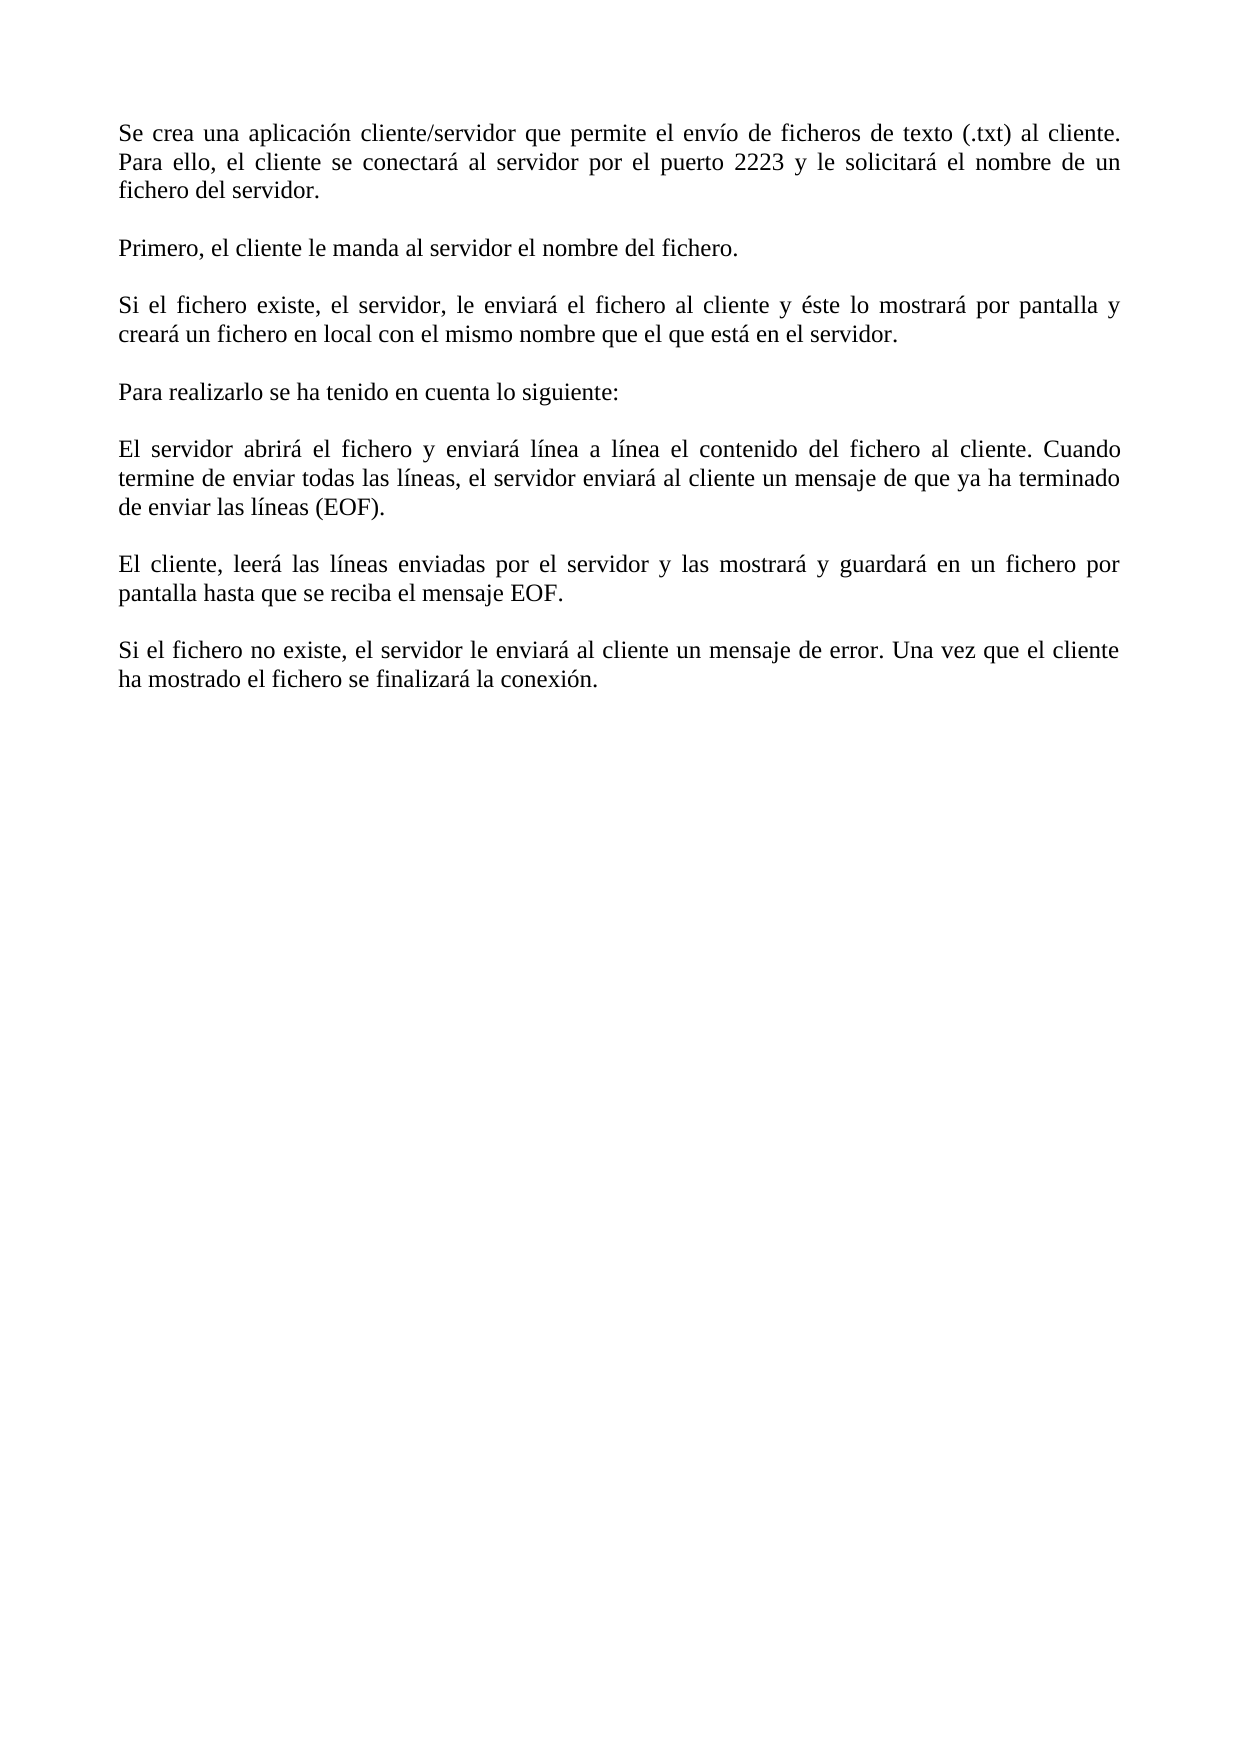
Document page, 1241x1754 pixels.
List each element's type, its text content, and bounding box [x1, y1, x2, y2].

text Si el fichero existe, el servidor, le enviará el fichero al cliente y éste lo mostrará por pantalla y creará un fichero en local con el mismo nombre que el que está en el servidor. [118, 291, 1122, 348]
text Primero, el cliente le manda al servidor el nombre del fichero. [118, 233, 1122, 262]
text Si el fichero no existe, el servidor le enviará al cliente un mensaje de error. Una vez que el cliente ha mostrado el fichero se finalizará la conexión. [118, 636, 1122, 693]
text Se crea una aplicación cliente/servidor que permite el envío de ficheros de texto (.txt) al cliente. Para ello, el cliente se conectará al servidor por el puerto 2223 y le solicitará el nombre de un fichero del servidor. [118, 118, 1122, 204]
text Para realizarlo se ha tenido en cuenta lo siguiente: [118, 377, 1122, 406]
text El servidor abrirá el fichero y enviará línea a línea el contenido del fichero al cliente. Cuando termine de enviar todas las líneas, el servidor enviará al cliente un mensaje de que ya ha terminado de enviar las líneas (EOF). [118, 434, 1122, 521]
text El cliente, leerá las líneas enviadas por el servidor y las mostrará y guardará en un fichero por pantalla hasta que se reciba el mensaje EOF. [118, 549, 1122, 607]
